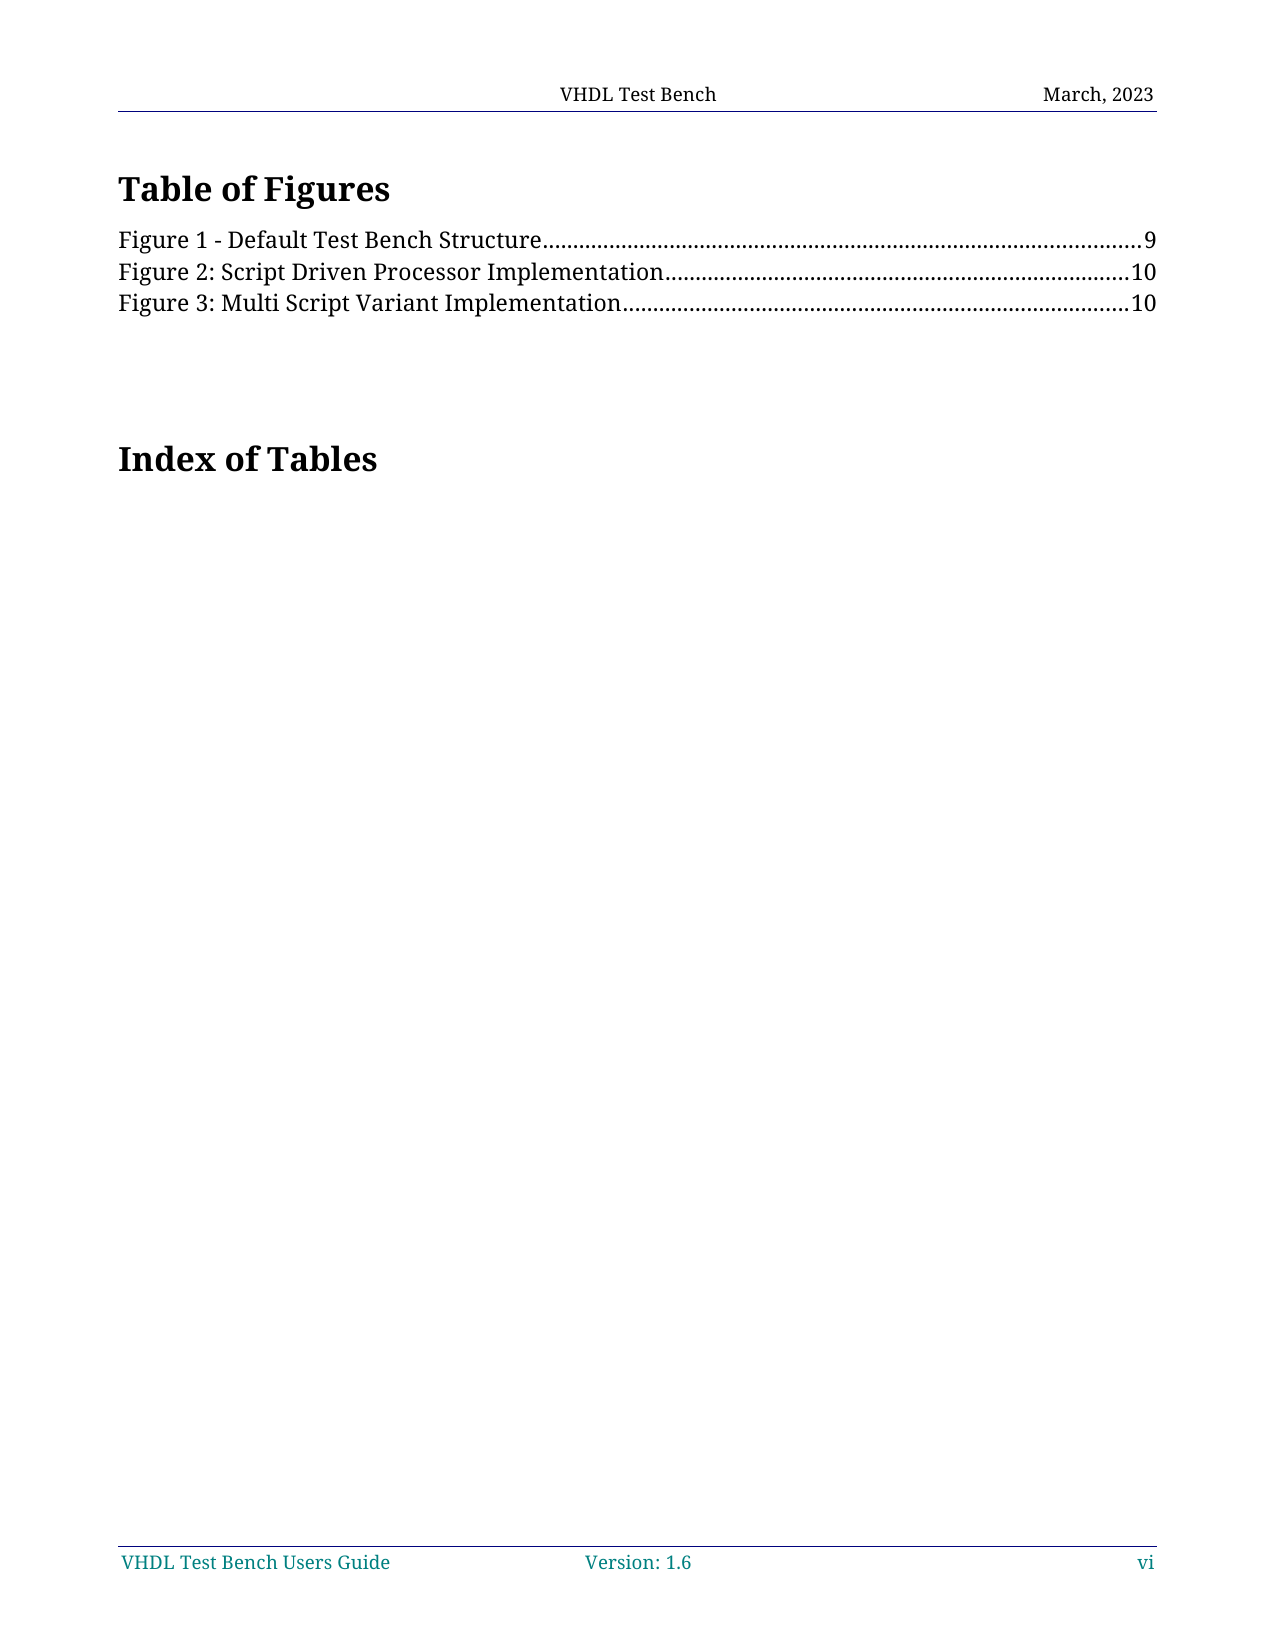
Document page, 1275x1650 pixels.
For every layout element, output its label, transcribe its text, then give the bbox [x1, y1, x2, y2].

text Figure 3: Multi Script Variant Implementation 10 [118, 286, 1157, 317]
subtitle Table of Figures [118, 166, 1157, 212]
text Figure 1 - Default Test Bench Structure 9 [118, 224, 1157, 255]
text Figure 2: Script Driven Processor Implementation 10 [118, 255, 1157, 286]
subtitle Index of Tables [118, 436, 1157, 482]
